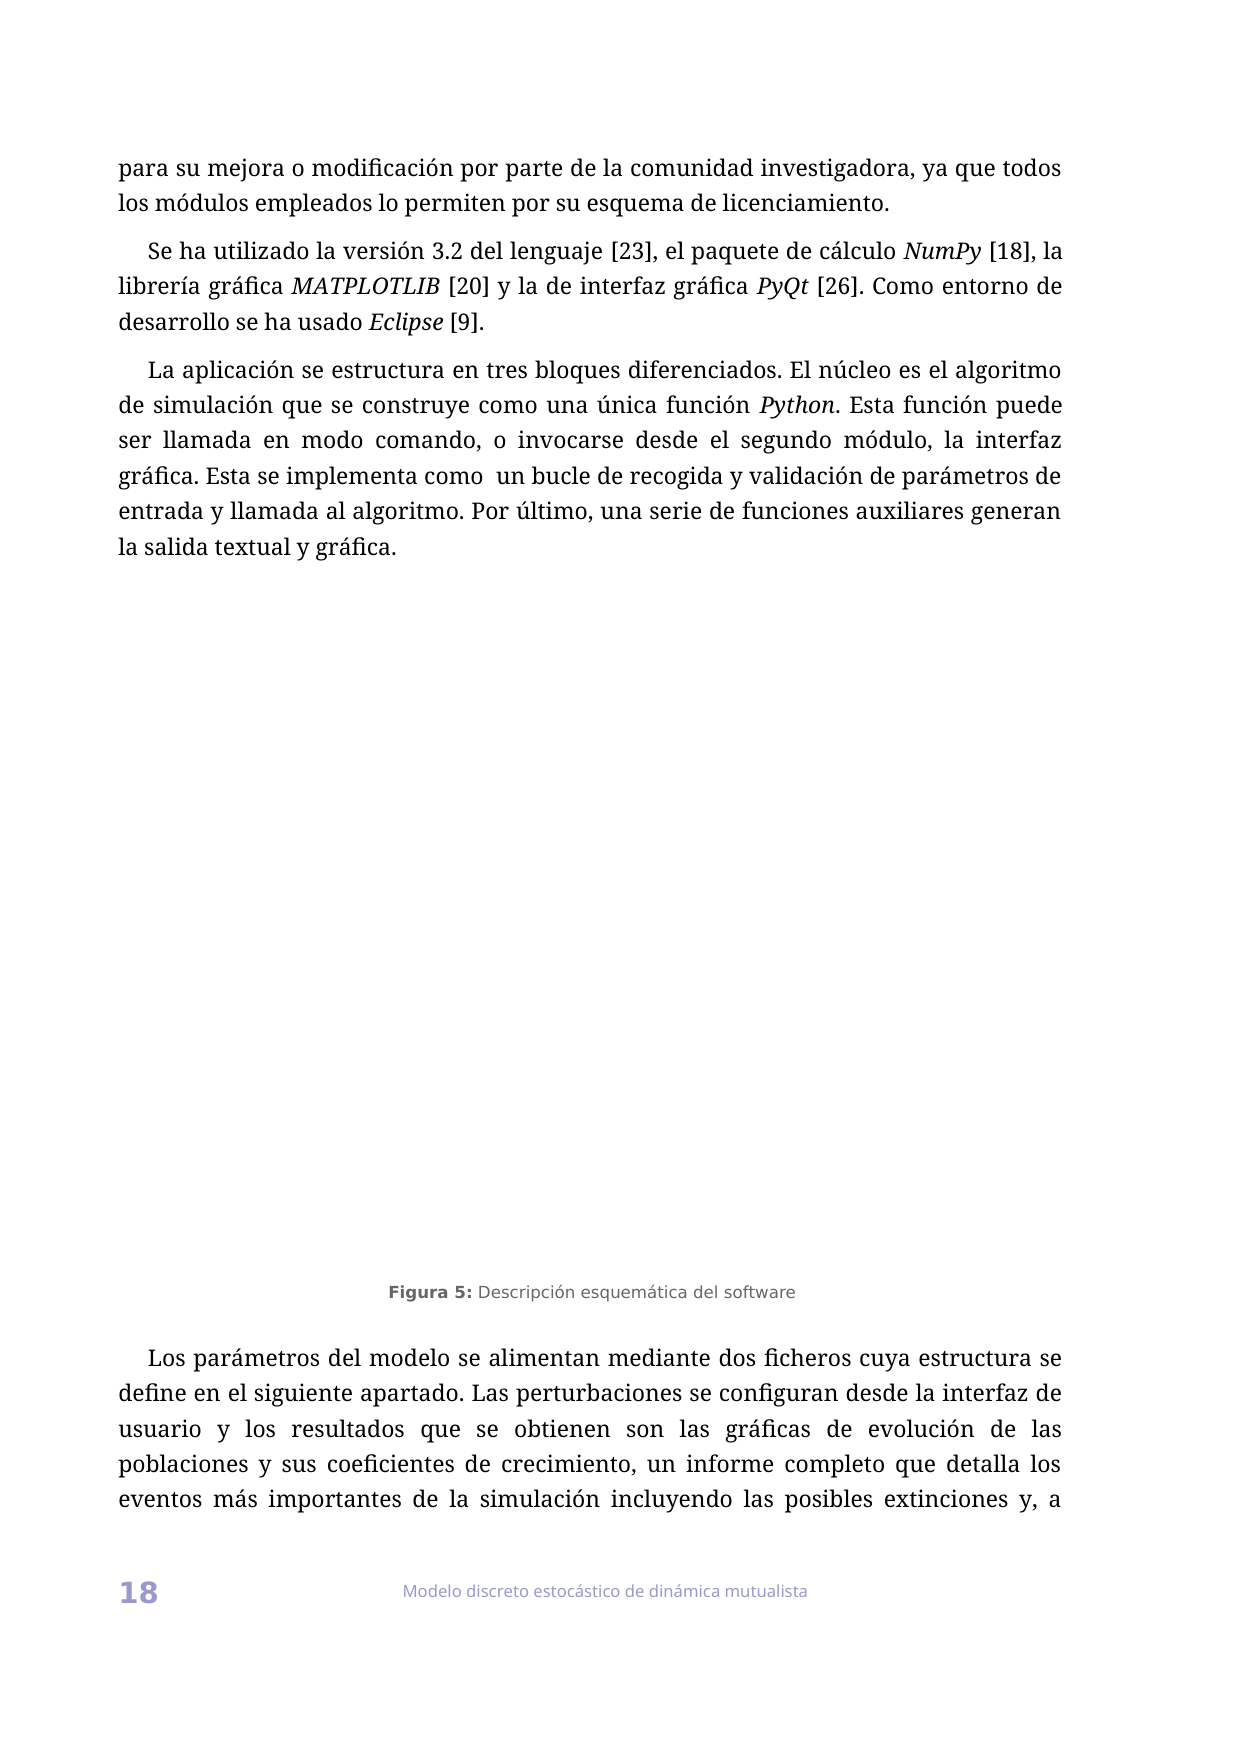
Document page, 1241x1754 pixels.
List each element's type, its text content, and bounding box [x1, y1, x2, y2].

text para su mejora o modificación por parte de la comunidad investigadora, ya que todos los módulos empleados lo permiten por su esquema de licenciamiento. [118, 148, 1063, 218]
text Los parámetros del modelo se alimentan mediante dos ficheros cuya estructura se define en el siguiente apartado. Las perturbaciones se configuran desde la interfaz de usuario y los resultados que se obtienen son las gráficas de evolución de las poblaciones y sus coeficientes de crecimiento, un informe completo que detalla los eventos más importantes de la simulación incluyendo las posibles extinciones y, a [118, 1338, 1063, 1515]
text La aplicación se estructura en tres bloques diferenciados. El núcleo es el algoritmo de simulación que se construye como una única función Python. Esta función puede ser llamada en modo comando, o invocarse desde el segundo módulo, la interfaz gráfica. Esta se implementa como un bucle de recogida y validación de parámetros de entrada y llamada al algoritmo. Por último, una serie de funciones auxiliares generan la salida textual y gráfica. [118, 350, 1063, 562]
table_header [118, 592, 1063, 1283]
text Se ha utilizado la versión 3.2 del lenguaje [23], el paquete de cálculo NumPy [18], la librería gráfica MATPLOTLIB [20] y la de interfaz gráfica PyQt [26]. Como entorno de desarrollo se ha usado Eclipse [9]. [118, 231, 1063, 337]
table_cell Figura 5: Descripción esquemática del software [118, 1283, 1063, 1308]
